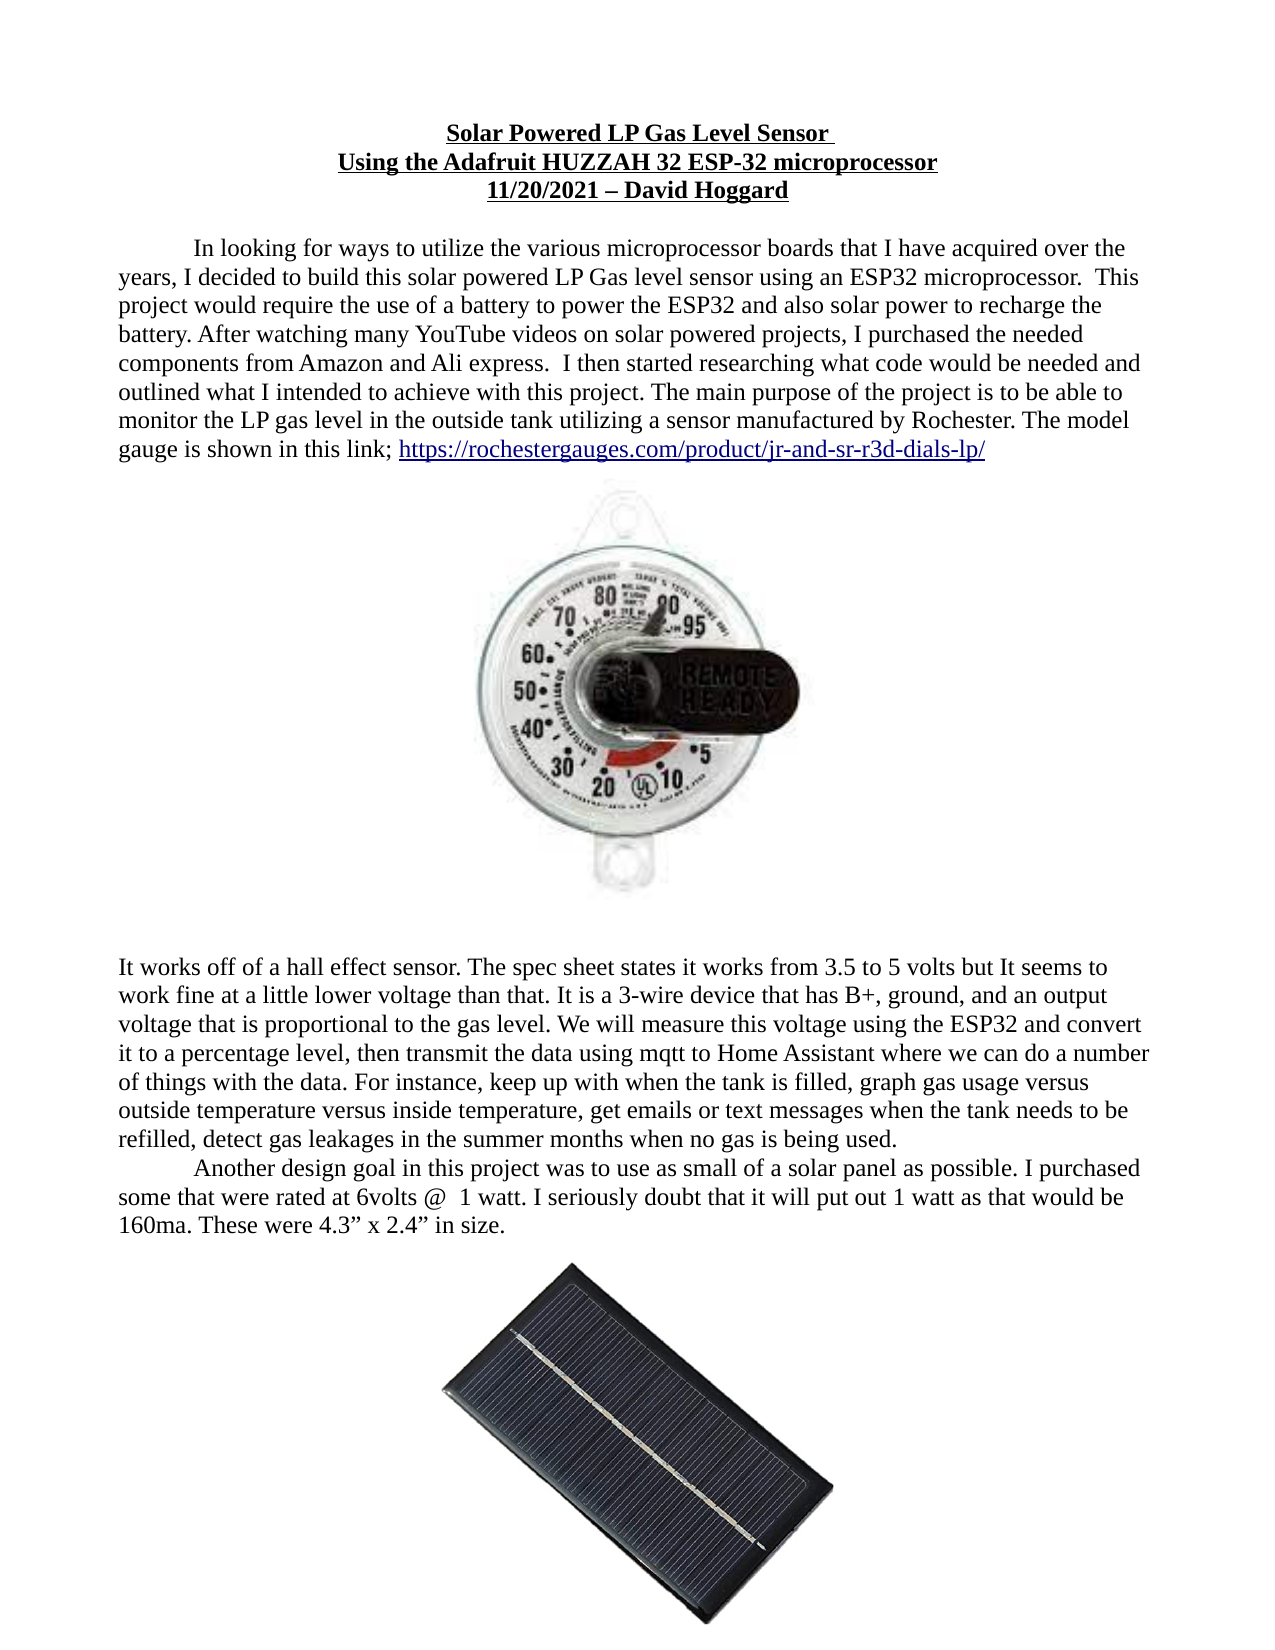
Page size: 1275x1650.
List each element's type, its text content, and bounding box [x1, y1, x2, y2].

text 11/20/2021 – David Hoggard [118, 176, 1157, 204]
picture [438, 1262, 837, 1628]
text In looking for ways to utilize the various microprocessor boards that I have acquired over the years, I decided to build this solar powered LP Gas level sensor using an ESP32 microprocessor. This project would require the use of a battery to power the ESP32 and also solar power to recharge the battery. After watching many YouTube videos on solar powered projects, I purchased the needed components from Amazon and Ali express. I then started researching what code would be needed and outlined what I intended to achieve with this project. The main purpose of the project is to be able to monitor the LP gas level in the outside tank utilizing a sensor manufactured by Rochester. The model gauge is shown in this link; https://rochestergauges.com/product/jr-and-sr-r3d-dials-lp/ [118, 233, 1157, 463]
text Another design goal in this project was to use as small of a solar panel as possible. I purchased some that were rated at 6volts @ 1 watt. I seriously doubt that it will put out 1 watt as that would be 160ma. These were 4.3” x 2.4” in size. [118, 1153, 1157, 1239]
text It works off of a hall effect sensor. The spec sheet states it works from 3.5 to 5 volts but It seems to work fine at a little lower voltage than that. It is a 3-wire device that has B+, ground, and an output voltage that is proportional to the gas level. We will measure this voltage using the ESP32 and convert it to a percentage level, then transmit the data using mqtt to Home Assistant where we can do a number of things with the data. For instance, keep up with when the tank is filled, graph gas usage versus outside temperature versus inside temperature, get emails or text messages when the tank needs to be refilled, detect gas leakages in the summer months when no gas is being used. [118, 952, 1157, 1153]
text Using the Adafruit HUZZAH 32 ESP-32 microprocessor [118, 147, 1157, 176]
text Solar Powered LP Gas Level Sensor [118, 118, 1157, 147]
picture [410, 463, 865, 918]
